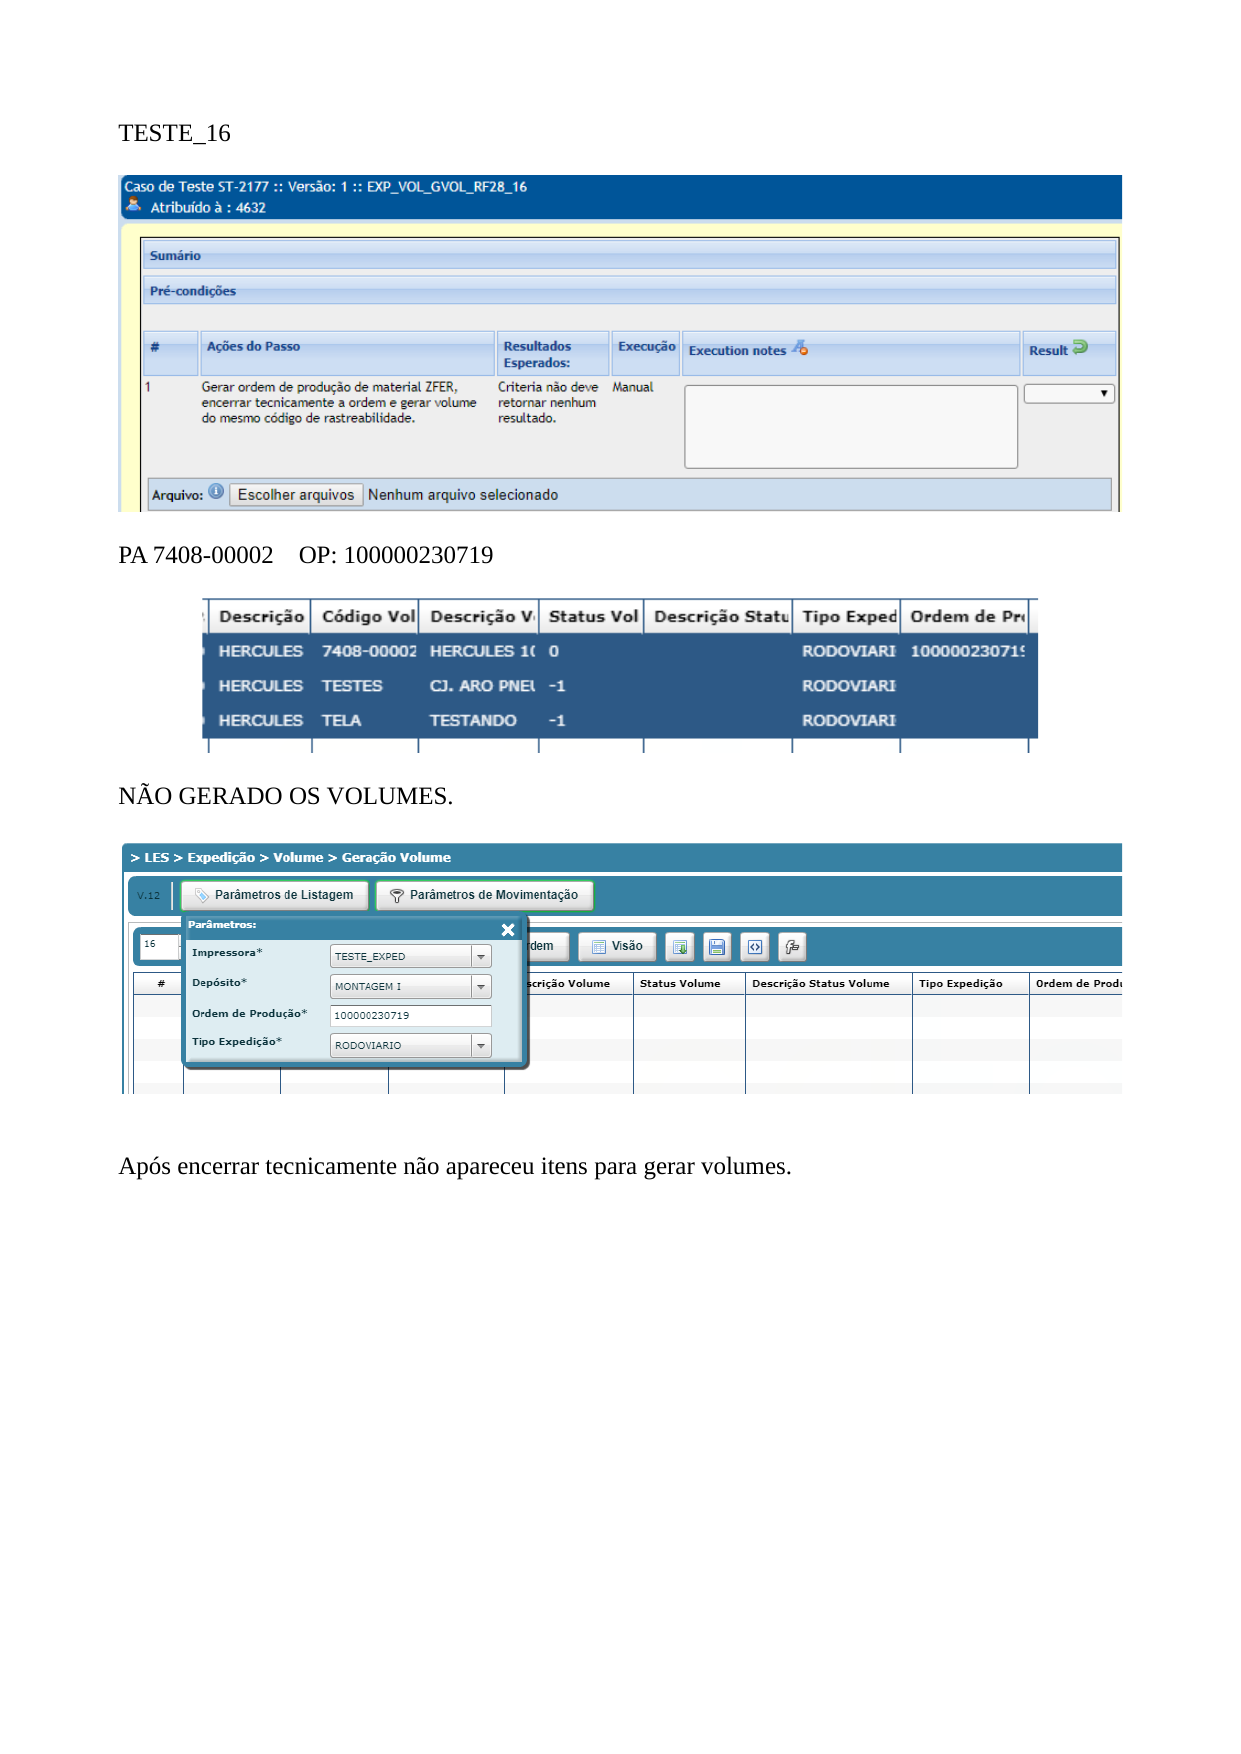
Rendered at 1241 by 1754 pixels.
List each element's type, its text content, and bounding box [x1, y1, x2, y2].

picture [118, 838, 1123, 1094]
text TESTE_16 [118, 118, 1122, 147]
text NÃO GERADO OS VOLUMES. [118, 781, 1122, 810]
text PA 7408-00002 OP: 100000230719 [118, 540, 1122, 569]
picture [202, 597, 1039, 753]
picture [118, 175, 1123, 512]
text Após encerrar tecnicamente não apareceu itens para gerar volumes. [118, 1151, 1122, 1179]
